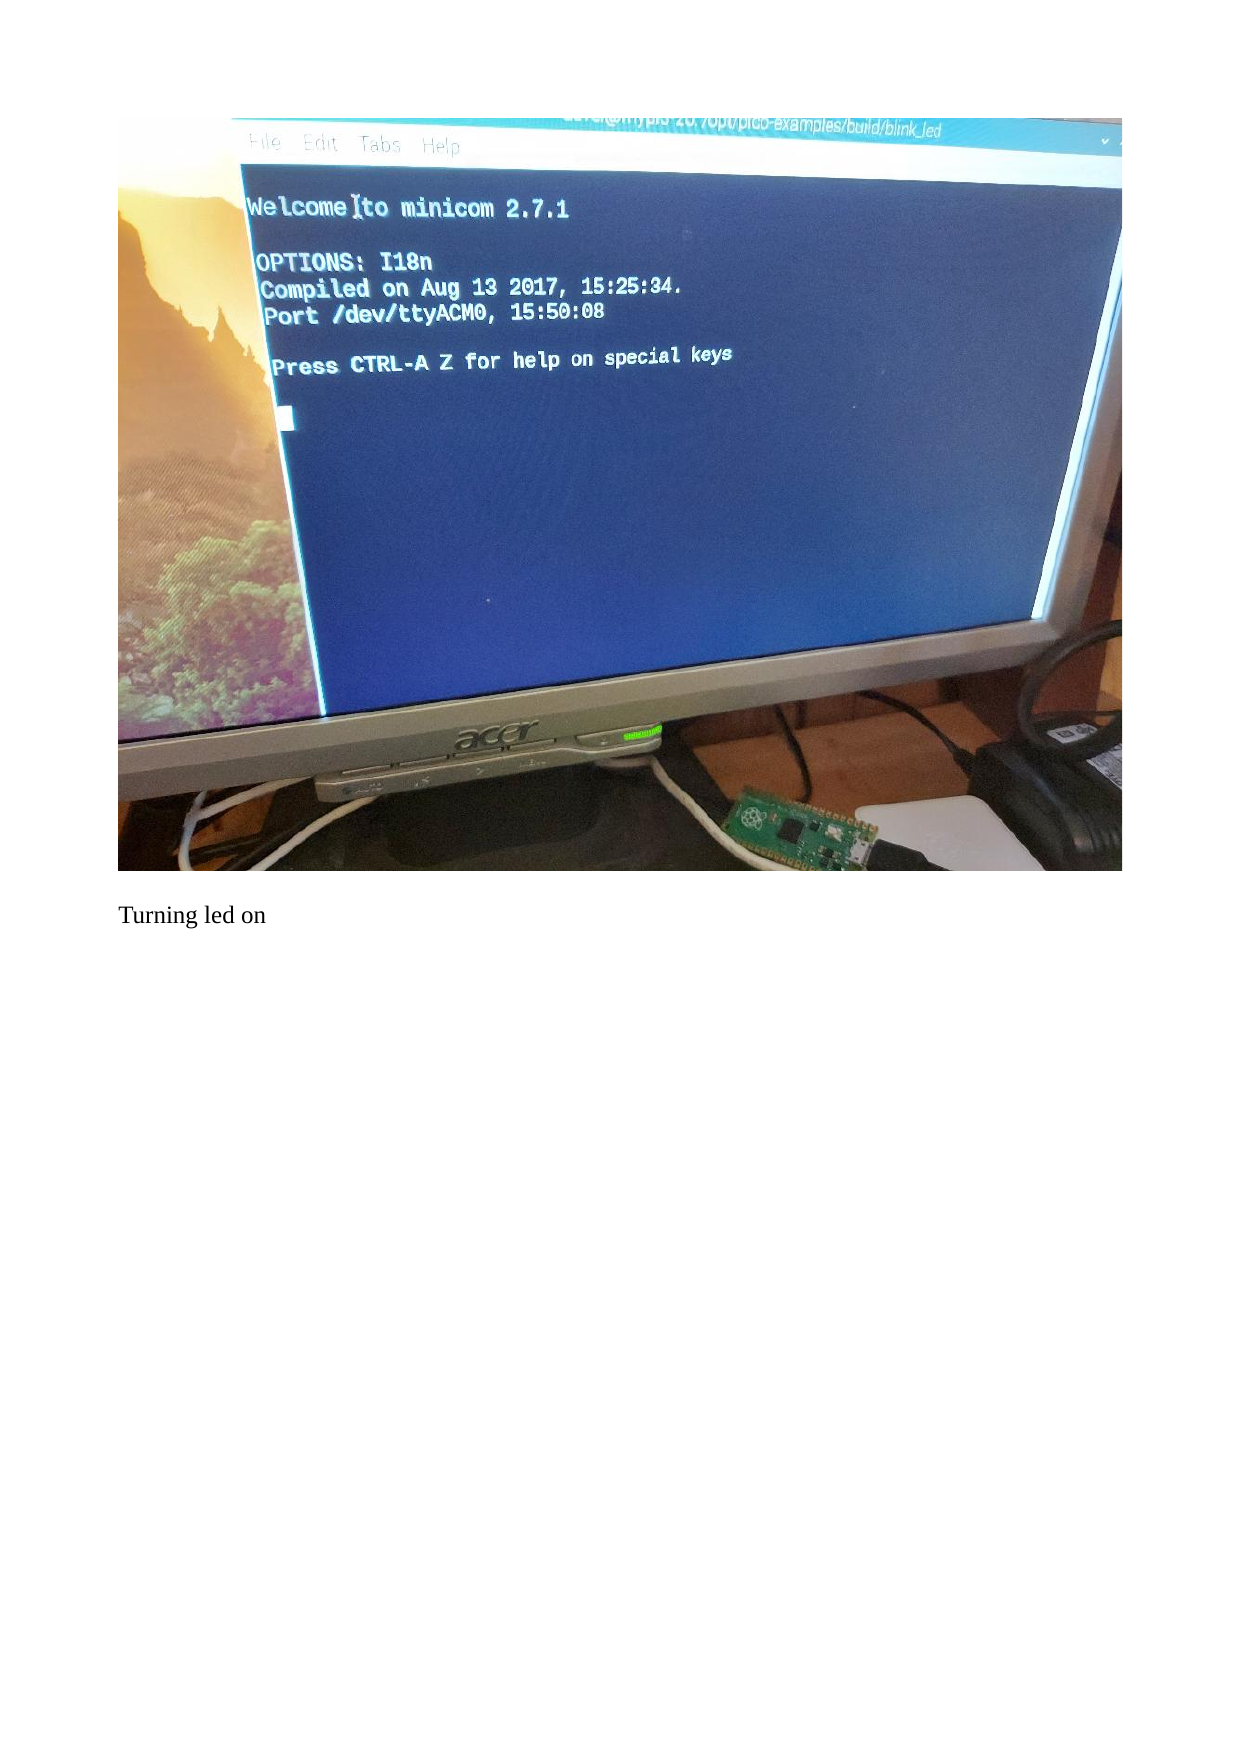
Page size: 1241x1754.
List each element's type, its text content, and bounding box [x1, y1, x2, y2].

text Turning led on [118, 900, 1122, 928]
picture [118, 118, 1123, 871]
